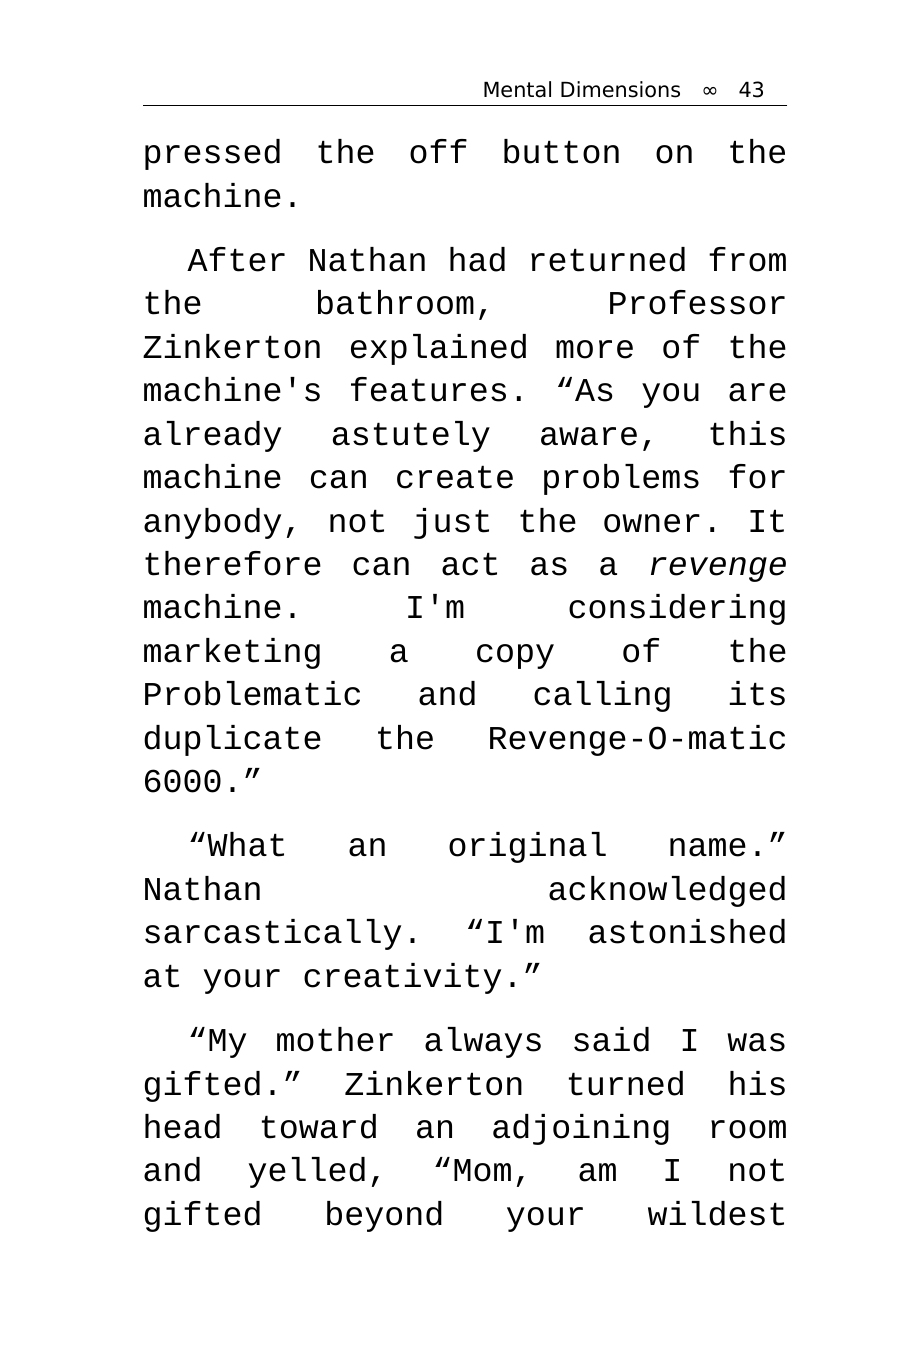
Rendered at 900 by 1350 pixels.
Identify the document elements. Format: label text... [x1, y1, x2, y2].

text “My mother always said I was gifted.” Zinkerton turned his head toward an adjoining room and yelled, “Mom, am I not gifted beyond your wildest [142, 1024, 787, 1235]
text pressed the off button on the machine. [142, 136, 787, 217]
text After Nathan had returned from the bathroom, Professor Zinkerton explained more of the machine's features. “As you are already astutely aware, this machine can create problems for anybody, not just the owner. It therefore can act as a revenge machine. I'm considering marketing a copy of the Problematic and calling its duplicate the Revenge-O-matic 6000.” [142, 244, 787, 803]
text “What an original name.” Nathan acknowledged sarcastically. “I'm astonished at your creativity.” [142, 829, 787, 997]
